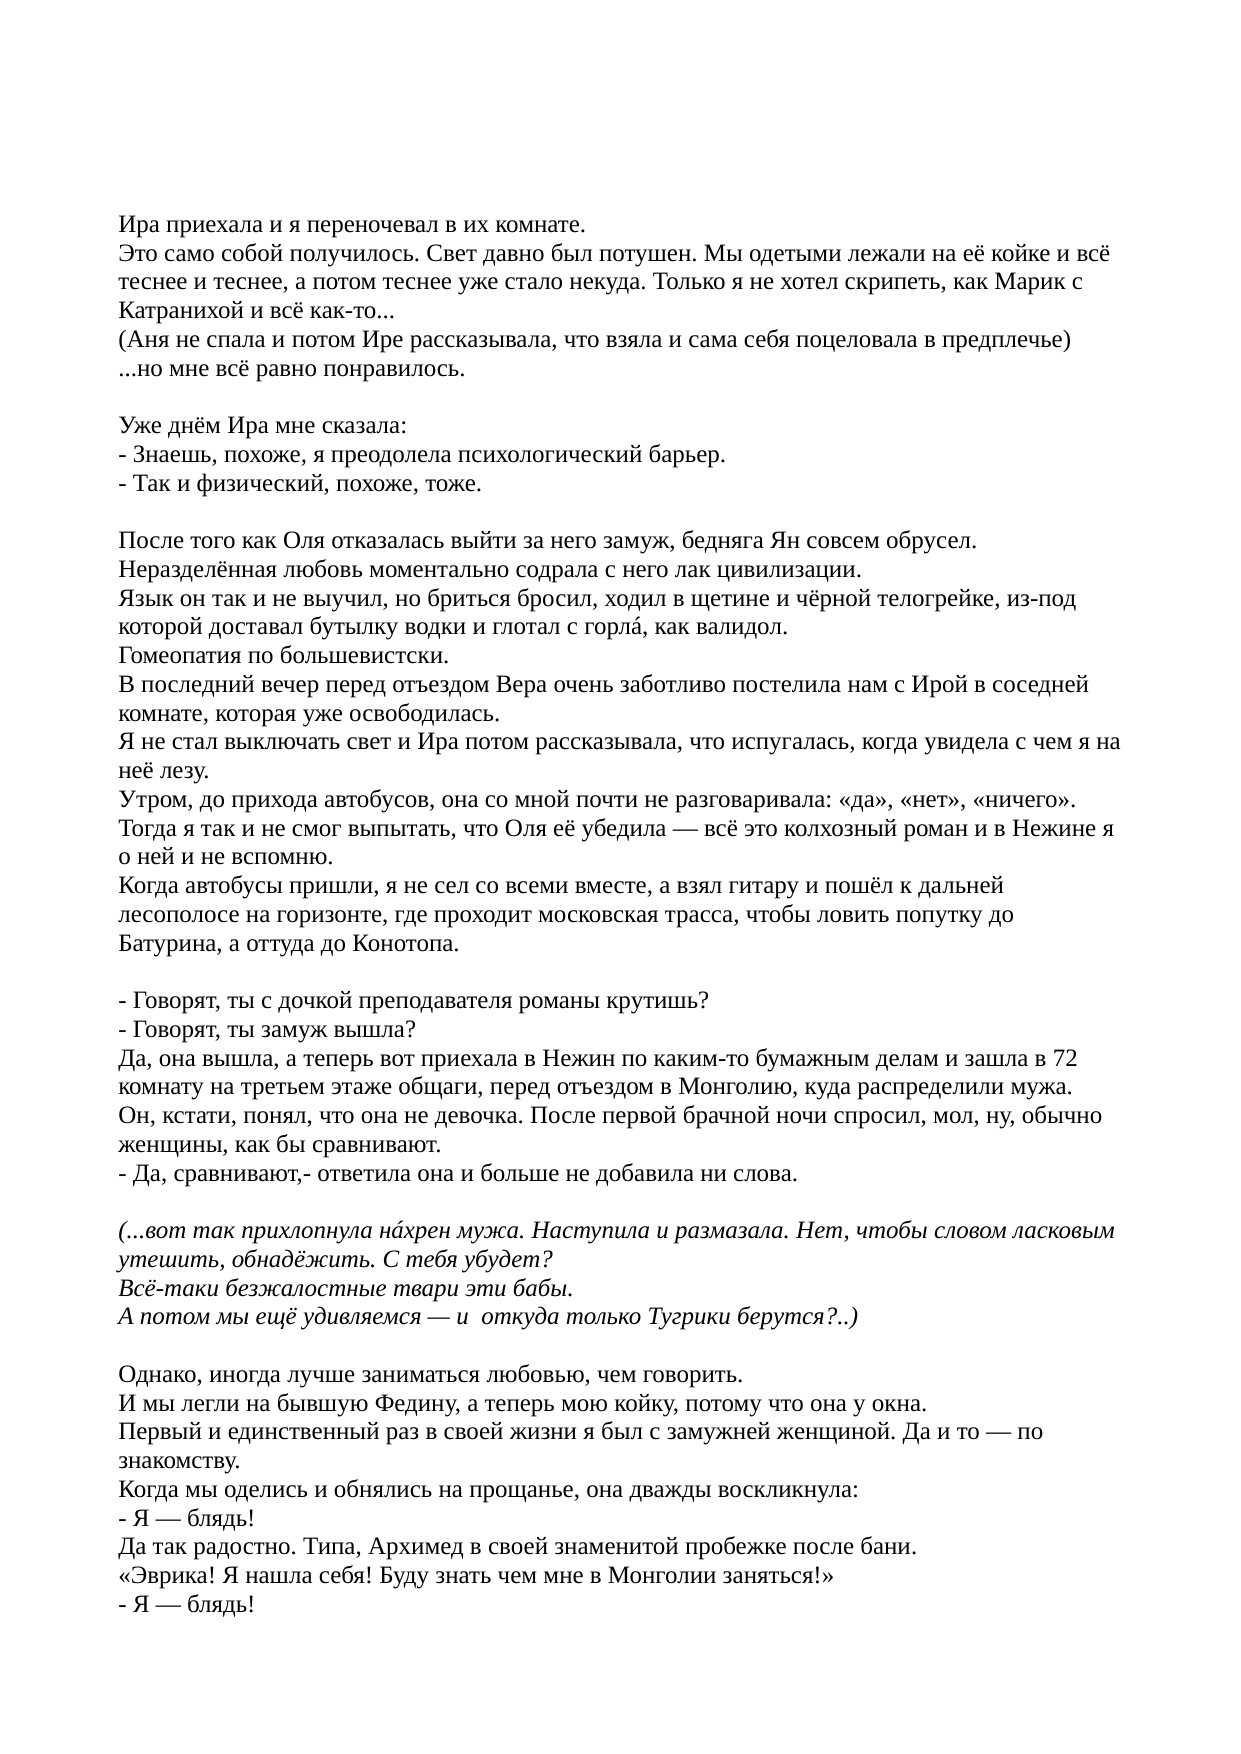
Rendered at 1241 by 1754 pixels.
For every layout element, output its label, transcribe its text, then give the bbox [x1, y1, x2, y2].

text Первый и единственный раз в своей жизни я был с замужней женщиной. Да и то — по знакомству. [118, 1416, 1122, 1474]
text - Говорят, ты замуж вышла? [118, 1014, 1122, 1043]
text - Да, сравнивают,- ответила она и больше не добавила ни слова. [118, 1158, 1122, 1186]
text ...но мне всё равно понравилось. [118, 353, 1122, 381]
text Да так радостно. Типа, Архимед в своей знаменитой пробежке после бани. [118, 1531, 1122, 1560]
text - Говорят, ты с дочкой преподавателя романы крутишь? [118, 985, 1122, 1014]
text - Я — блядь! [118, 1503, 1122, 1531]
text Когда мы оделись и обнялись на прощанье, она дважды воскликнула: [118, 1474, 1122, 1503]
text - Так и физический, похоже, тоже. [118, 468, 1122, 496]
text - Знаешь, похоже, я преодолела психологический барьер. [118, 439, 1122, 468]
text В последний вечер перед отъездом Вера очень заботливо постелила нам с Ирой в соседней комнате, которая уже освободилась. [118, 669, 1122, 726]
text Это само собой получилось. Свет давно был потушен. Мы одетыми лежали на её койке и всё теснее и теснее, а потом теснее уже стало некуда. Только я не хотел скрипеть, как Марик с Катранихой и всё как-то... [118, 238, 1122, 324]
text Язык он так и не выучил, но бриться бросил, ходил в щетине и чёрной телогрейке, из-под которой доставал бутылку водки и глотал с горлá, как валидол. [118, 583, 1122, 640]
text Всё-таки безжалостные твари эти бабы. [118, 1273, 1122, 1301]
text «Эврика! Я нашла себя! Буду знать чем мне в Монголии заняться!» [118, 1560, 1122, 1589]
text Да, она вышла, а теперь вот приехала в Нежин по каким-то бумажным делам и зашла в 72 комнату на третьем этаже общаги, перед отъездом в Монголию, куда распределили мужа. [118, 1043, 1122, 1100]
text - Я — блядь! [118, 1589, 1122, 1618]
text Я не стал выключать свет и Ира потом рассказывала, что испугалась, когда увидела с чем я на неё лезу. [118, 726, 1122, 784]
text Неразделённая любовь моментально содрала с него лак цивилизации. [118, 554, 1122, 583]
text (...вот так прихлопнула нáхрен мужа. Наступила и размазала. Нет, чтобы словом ласковым утешить, обнадёжить. С тебя убудет? [118, 1215, 1122, 1273]
text Он, кстати, понял, что она не девочка. После первой брачной ночи спросил, мол, ну, обычно женщины, как бы сравнивают. [118, 1100, 1122, 1158]
text Утром, до прихода автобусов, она со мной почти не разговаривала: «да», «нет», «ничего». [118, 784, 1122, 813]
text (Аня не спала и потом Ире рассказывала, что взяла и сама себя поцеловала в предплечье) [118, 324, 1122, 353]
text Тогда я так и не смог выпытать, что Оля её убедила — всё это колхозный роман и в Нежине я о ней и не вспомню. [118, 813, 1122, 870]
text Ира приехала и я переночевал в их комнате. [118, 209, 1122, 238]
text Однако, иногда лучше заниматься любовью, чем говорить. [118, 1359, 1122, 1388]
text Уже днём Ира мне сказала: [118, 410, 1122, 439]
text А потом мы ещё удивляемся — и откуда только Тугрики берутся?..) [118, 1301, 1122, 1330]
text И мы легли на бывшую Федину, а теперь мою койку, потому что она у окна. [118, 1388, 1122, 1416]
text После того как Оля отказалась выйти за него замуж, бедняга Ян совсем обрусел. [118, 525, 1122, 554]
text Гомеопатия по большевистски. [118, 640, 1122, 669]
text Когда автобусы пришли, я не сел со всеми вместе, а взял гитару и пошёл к дальней лесополосе на горизонте, где проходит московская трасса, чтобы ловить попутку до Батурина, а оттуда до Конотопа. [118, 870, 1122, 956]
